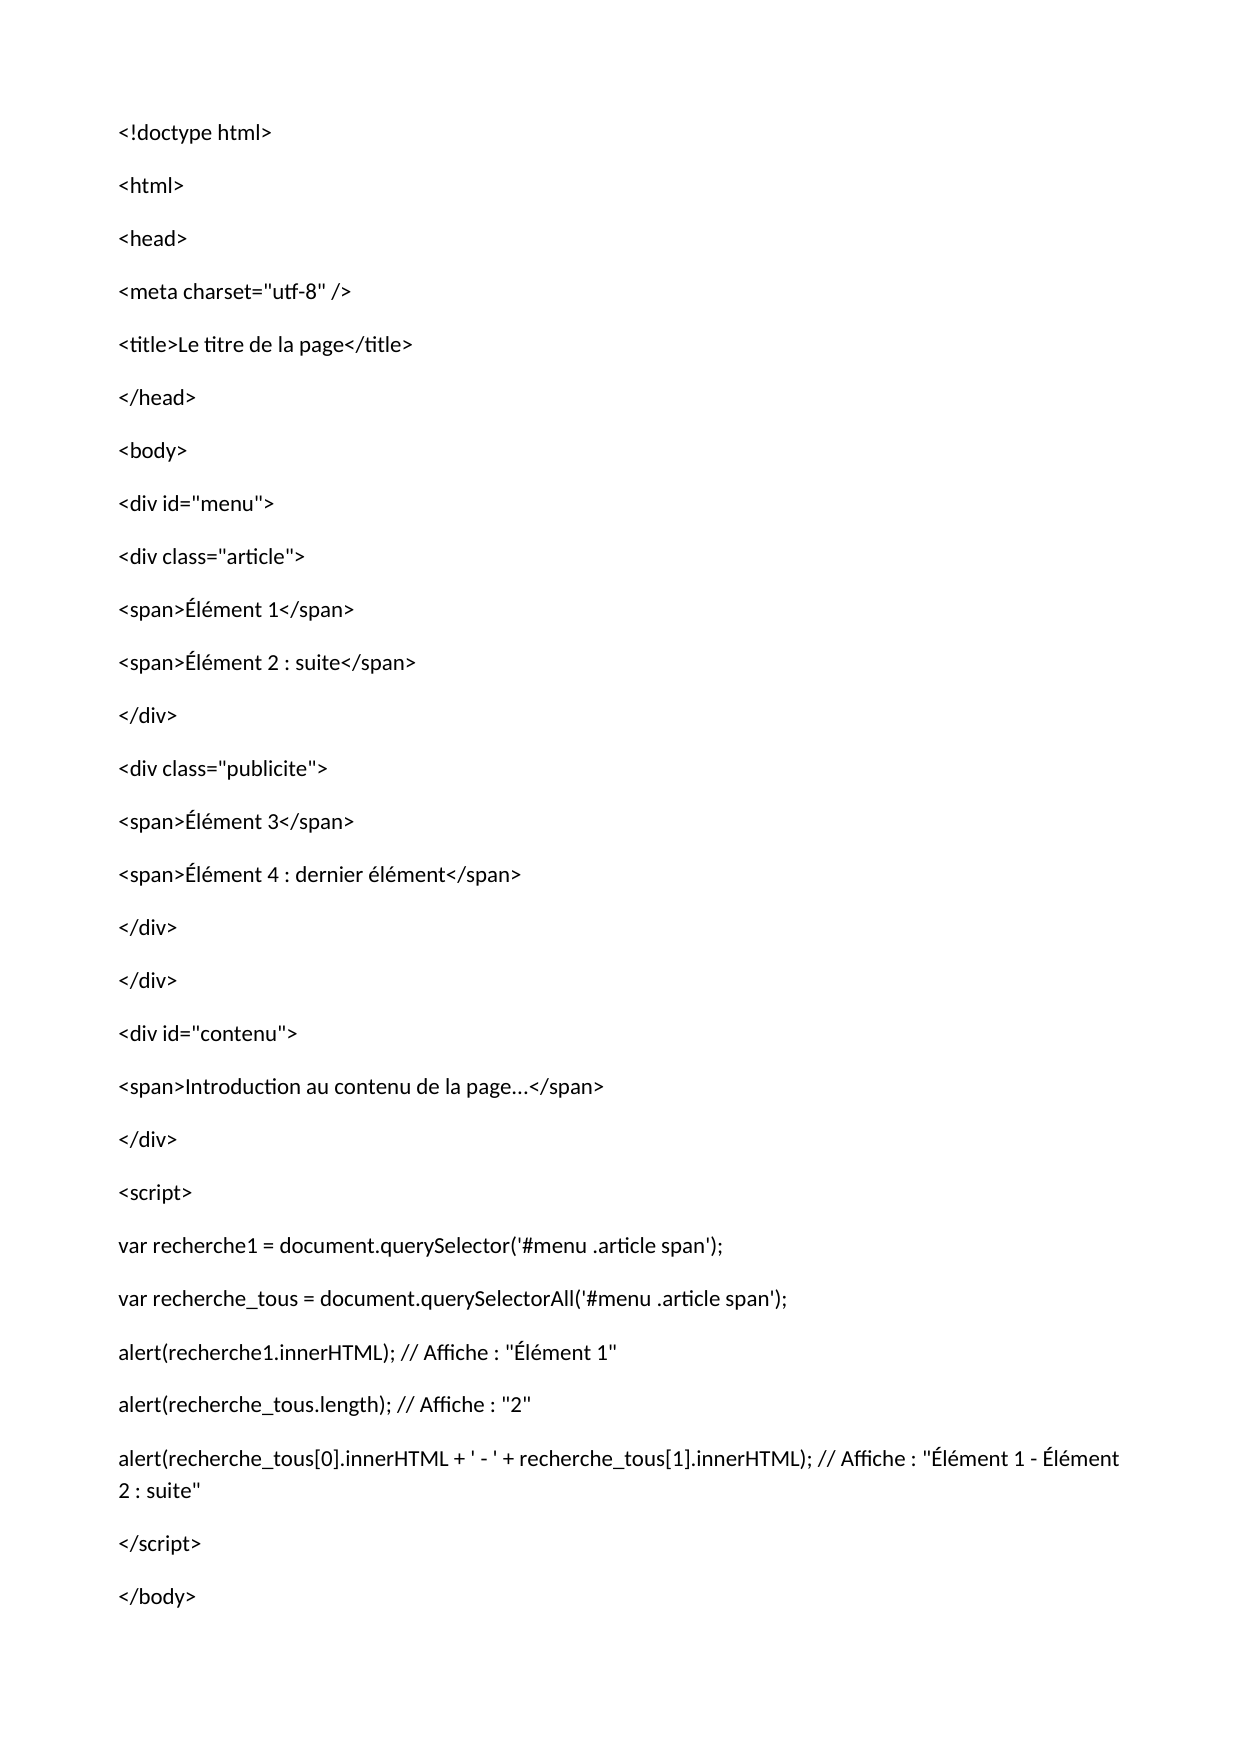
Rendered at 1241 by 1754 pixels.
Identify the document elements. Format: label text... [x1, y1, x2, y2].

text </div> [118, 913, 1122, 941]
text var recherche1 = document.querySelector('#menu .article span'); [118, 1232, 1122, 1259]
text </head> [118, 383, 1122, 411]
text <span>Élément 4 : dernier élément</span> [118, 860, 1122, 888]
text alert(recherche1.innerHTML); // Affiche : "Élément 1" [118, 1338, 1122, 1366]
text alert(recherche_tous.length); // Affiche : "2" [118, 1391, 1122, 1419]
text <span>Élément 1</span> [118, 595, 1122, 623]
text <meta charset="utf-8" /> [118, 277, 1122, 305]
text <script> [118, 1178, 1122, 1207]
text <!doctype html> [118, 118, 1122, 146]
text <head> [118, 224, 1122, 252]
text </script> [118, 1529, 1122, 1557]
text <html> [118, 171, 1122, 199]
text var recherche_tous = document.querySelectorAll('#menu .article span'); [118, 1284, 1122, 1313]
text <div id="contenu"> [118, 1019, 1122, 1047]
text <span>Introduction au contenu de la page...</span> [118, 1072, 1122, 1101]
text <body> [118, 436, 1122, 464]
text <div class="article"> [118, 542, 1122, 570]
text <span>Élément 3</span> [118, 807, 1122, 835]
text <div class="publicite"> [118, 754, 1122, 782]
text alert(recherche_tous[0].innerHTML + ' - ' + recherche_tous[1].innerHTML); // Affiche : "Élément 1 - Élément 2 : suite" [118, 1444, 1122, 1504]
text <span>Élément 2 : suite</span> [118, 648, 1122, 676]
text </body> [118, 1582, 1122, 1610]
text </div> [118, 966, 1122, 994]
text </div> [118, 701, 1122, 729]
text </div> [118, 1126, 1122, 1153]
text <title>Le titre de la page</title> [118, 330, 1122, 358]
text <div id="menu"> [118, 489, 1122, 517]
